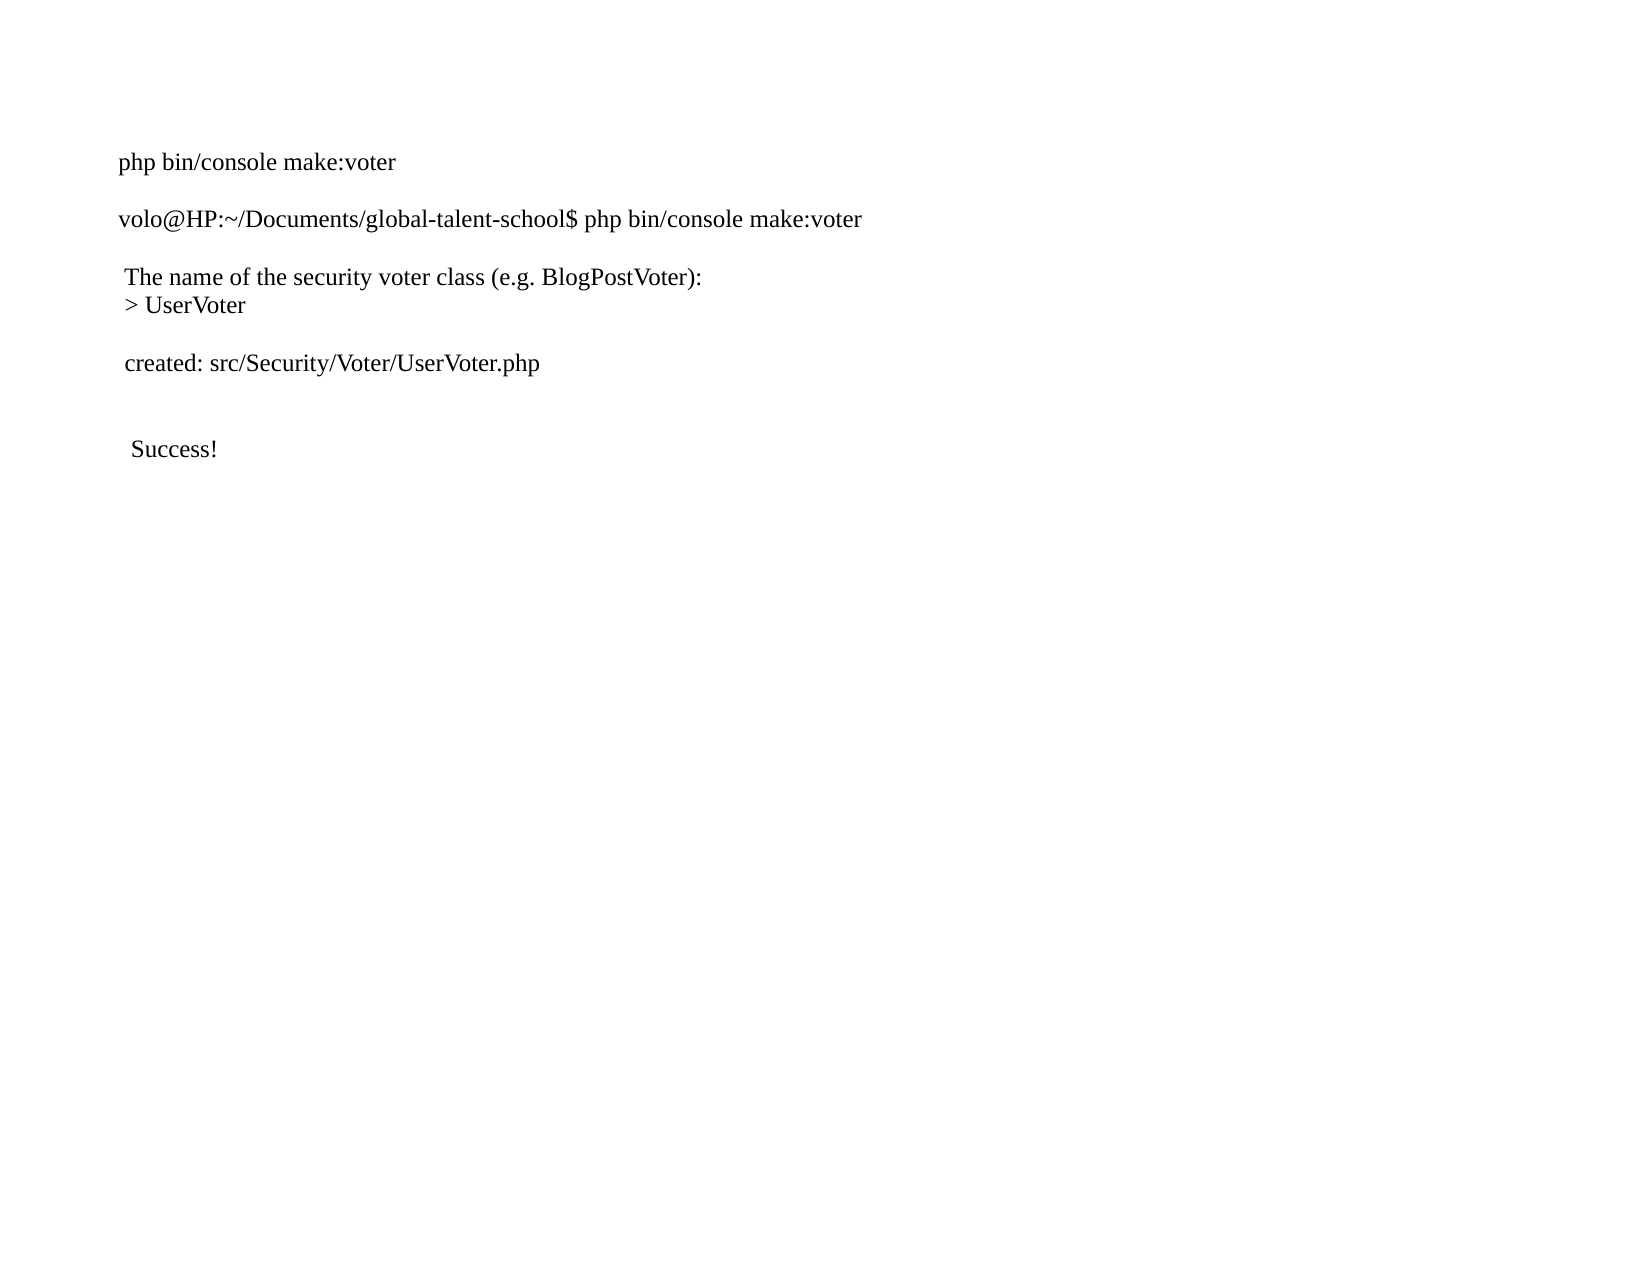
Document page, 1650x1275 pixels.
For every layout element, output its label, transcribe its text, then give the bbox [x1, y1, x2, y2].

text php bin/console make:voter [118, 147, 1532, 176]
text created: src/Security/Voter/UserVoter.php [118, 348, 1532, 377]
text The name of the security voter class (e.g. BlogPostVoter): [118, 262, 1532, 291]
text Success! [118, 434, 1532, 463]
text volo@HP:~/Documents/global-talent-school$ php bin/console make:voter [118, 204, 1532, 233]
text > UserVoter [118, 291, 1532, 319]
